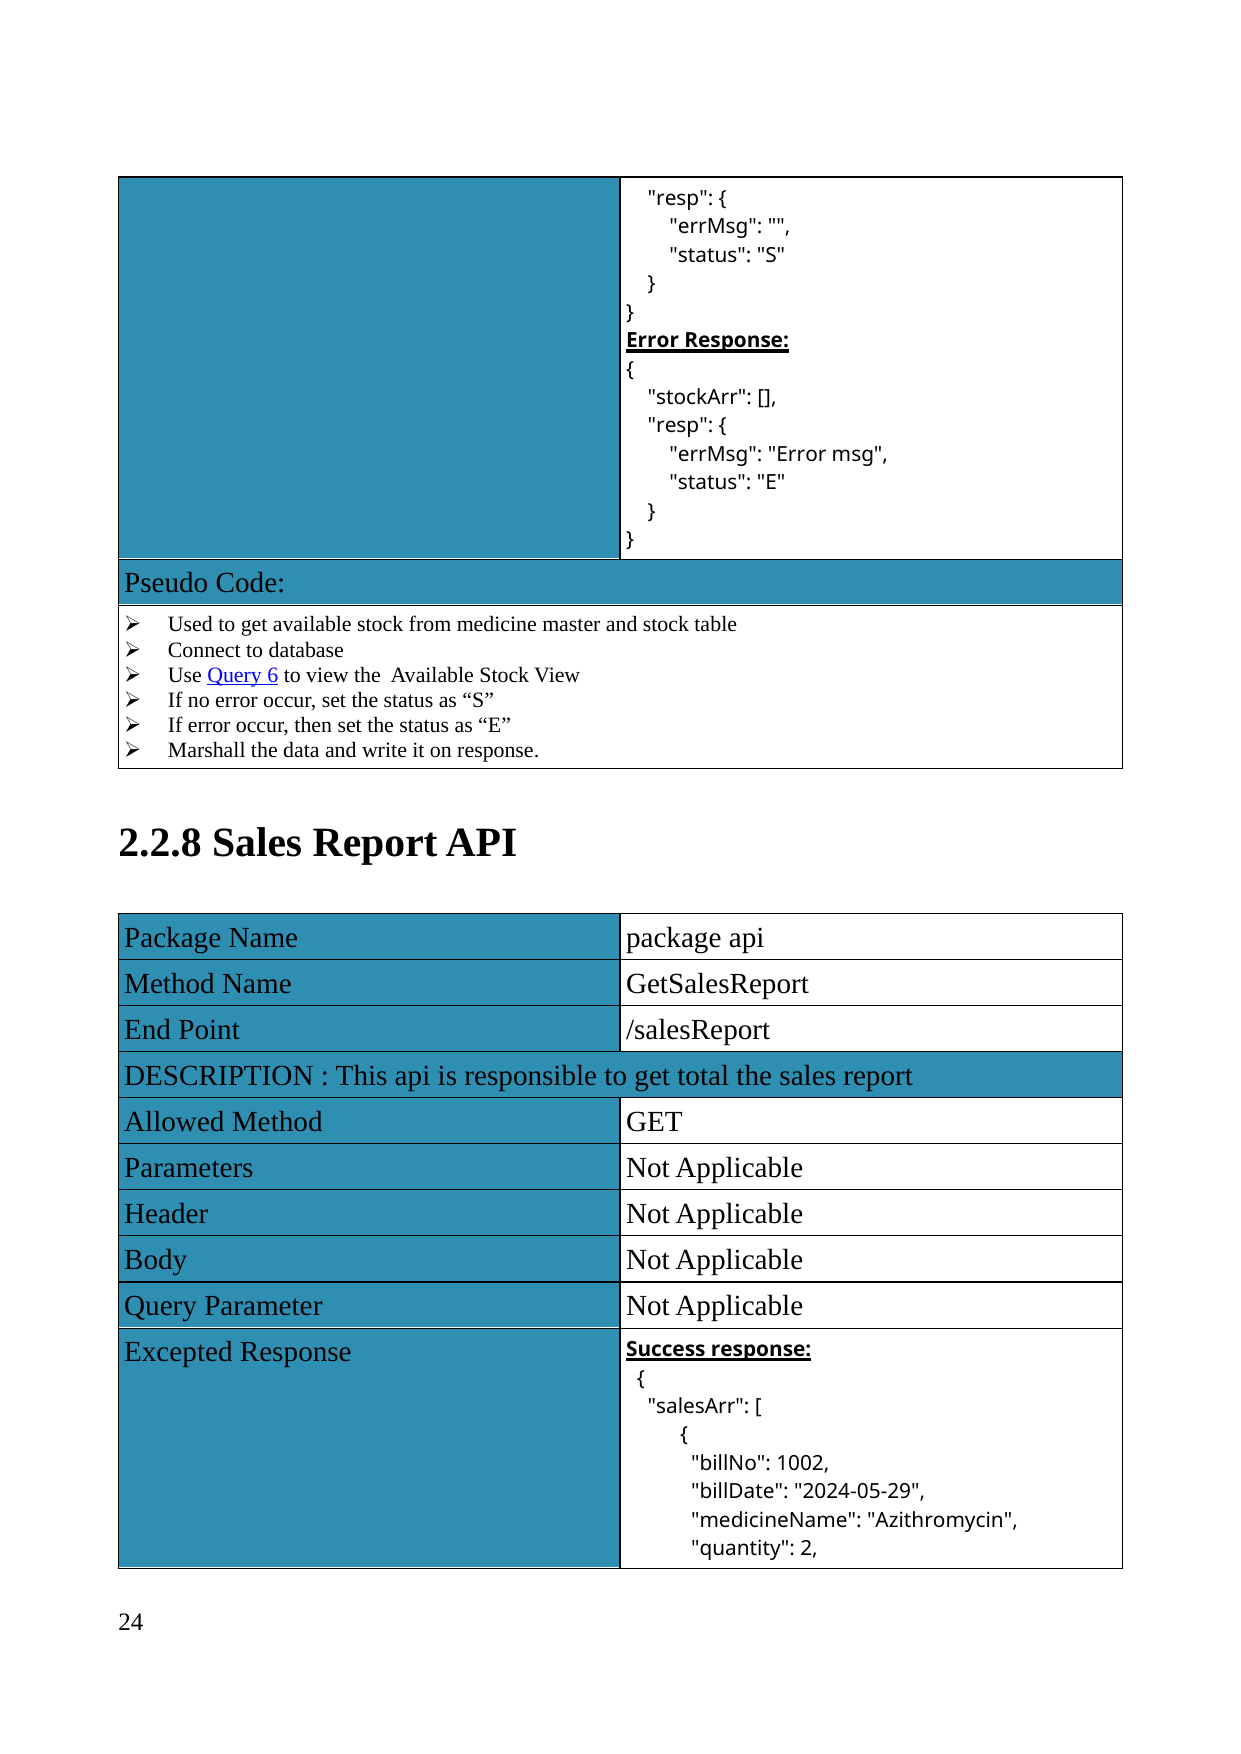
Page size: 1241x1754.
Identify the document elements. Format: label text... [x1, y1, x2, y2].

table_cell End Point [119, 1006, 619, 1051]
table_cell "resp": { "errMsg": "", "status": "S" } } Error Response: { "stockArr": [], "resp": { "errMsg": "Error msg", "status": "E" } } [621, 178, 1122, 558]
table_cell Body [119, 1236, 619, 1281]
table_cell Header [119, 1190, 619, 1235]
table_cell Excepted Response [119, 1329, 619, 1567]
table_cell Not Applicable [621, 1144, 1122, 1189]
table_cell Allowed Method [119, 1098, 619, 1143]
table_cell GET [621, 1098, 1122, 1143]
table_cell Parameters [119, 1144, 619, 1189]
table_cell [119, 178, 619, 558]
table_cell Not Applicable [621, 1190, 1122, 1235]
text 2.2.8 Sales Report API [118, 817, 1122, 865]
table_cell Method Name [119, 960, 619, 1005]
table_header Package Name [119, 914, 619, 959]
table_cell Pseudo Code: [119, 560, 1122, 604]
table_cell DESCRIPTION : This api is responsible to get total the sales report [119, 1052, 1122, 1097]
table_cell Query Parameter [119, 1283, 619, 1327]
table_cell Success response: { "salesArr": [ { "billNo": 1002, "billDate": "2024-05-29", "medicineName": "Azithromycin", "quantity": 2, [621, 1329, 1122, 1567]
table_header package api [621, 914, 1122, 959]
table_cell Not Applicable [621, 1283, 1122, 1327]
table_cell /salesReport [621, 1006, 1122, 1051]
table_cell GetSalesReport [621, 960, 1122, 1005]
table_cell Not Applicable [621, 1236, 1122, 1281]
table_cell Used to get available stock from medicine master and stock table Connect to database Use Query 6 to view the Available Stock View If no error occur, set the status as “S” If error occur, then set the status as “E” Marshall the data and write it on response. [119, 606, 1122, 768]
